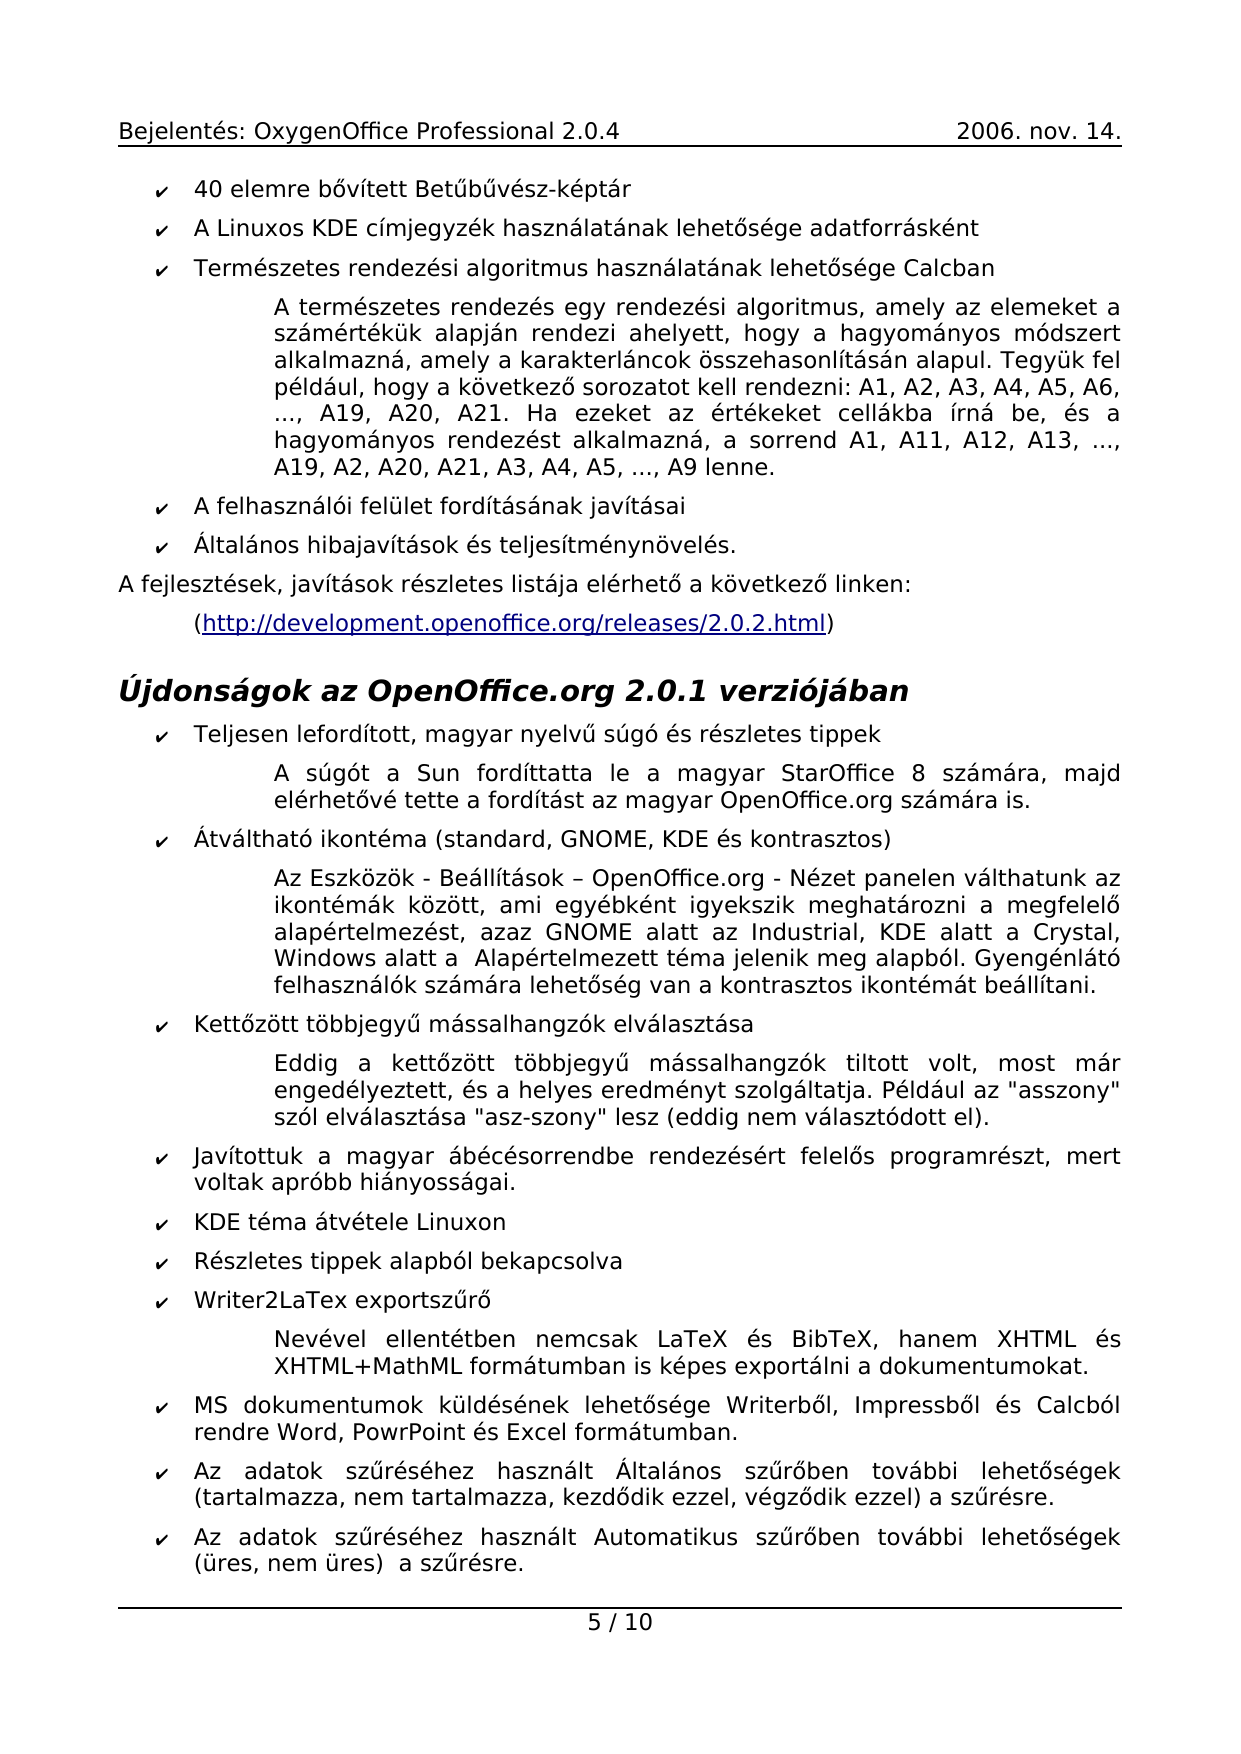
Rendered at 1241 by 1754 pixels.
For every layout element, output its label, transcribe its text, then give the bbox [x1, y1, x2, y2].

list Részletes tippek alapból bekapcsolva [156, 1248, 1122, 1274]
list KDE téma átvétele Linuxon [156, 1209, 1122, 1235]
list A természetes rendezés egy rendezési algoritmus, amely az elemeket a számértékük alapján rendezi ahelyett, hogy a hagyományos módszert alkalmazná, amely a karakterláncok összehasonlításán alapul. Tegyük fel például, hogy a következő sorozatot kell rendezni: A1, A2, A3, A4, A5, A6, ..., A19, A20, A21. Ha ezeket az értékeket cellákba írná be, és a hagyományos rendezést alkalmazná, a sorrend A1, A11, A12, A13, ..., A19, A2, A20, A21, A3, A4, A5, ..., A9 lenne. [118, 294, 1122, 481]
list Nevével ellentétben nemcsak LaTeX és BibTeX, hanem XHTML és XHTML+MathML formátumban is képes exportálni a dokumentumokat. [118, 1326, 1122, 1379]
list MS dokumentumok küldésének lehetősége Writerből, Impressből és Calcból rendre Word, PowrPoint és Excel formátumban. [156, 1392, 1122, 1445]
list Javítottuk a magyar ábécésorrendbe rendezésért felelős programrészt, mert voltak apróbb hiányosságai. [156, 1143, 1122, 1196]
list A súgót a Sun fordíttatta le a magyar StarOffice 8 számára, majd elérhetővé tette a fordítást az magyar OpenOffice.org számára is. [118, 760, 1122, 814]
list Az adatok szűréséhez használt Automatikus szűrőben további lehetőségek (üres, nem üres) a szűrésre. [156, 1524, 1122, 1577]
list Általános hibajavítások és teljesítménynövelés. [156, 532, 1122, 559]
list Természetes rendezési algoritmus használatának lehetősége Calcban [156, 255, 1122, 281]
list Az Eszközök - Beállítások – OpenOffice.org - Nézet panelen válthatunk az ikontémák között, ami egyébként igyekszik meghatározni a megfelelő alapértelmezést, azaz GNOME alatt az Industrial, KDE alatt a Crystal, Windows alatt a Alapértelmezett téma jelenik meg alapból. Gyengénlátó felhasználók számára lehetőség van a kontrasztos ikontémát beállítani. [118, 865, 1122, 999]
list Writer2LaTex exportszűrő [156, 1287, 1122, 1314]
list Átváltható ikontéma (standard, GNOME, KDE és kontrasztos) [156, 826, 1122, 853]
list A felhasználói felület fordításának javításai [156, 493, 1122, 520]
list A Linuxos KDE címjegyzék használatának lehetősége adatforrásként [156, 216, 1122, 242]
list 40 elemre bővített Betűbűvész-képtár [156, 176, 1122, 203]
list Az adatok szűréséhez használt Általános szűrőben további lehetőségek (tartalmazza, nem tartalmazza, kezdődik ezzel, végződik ezzel) a szűrésre. [156, 1458, 1122, 1511]
subtitle Újdonságok az OpenOffice.org 2.0.1 verziójában [118, 675, 1122, 709]
text A fejlesztések, javítások részletes listája elérhető a következő linken: [118, 571, 1122, 598]
list Teljesen lefordított, magyar nyelvű súgó és részletes tippek [156, 721, 1122, 748]
list Eddig a kettőzött többjegyű mássalhangzók tiltott volt, most már engedélyeztett, és a helyes eredményt szolgáltatja. Például az "asszony" szól elválasztása "asz-szony" lesz (eddig nem választódott el). [118, 1050, 1122, 1130]
list Kettőzött többjegyű mássalhangzók elválasztása [156, 1011, 1122, 1038]
list (http://development.openoffice.org/releases/2.0.2.html) [156, 611, 1122, 637]
